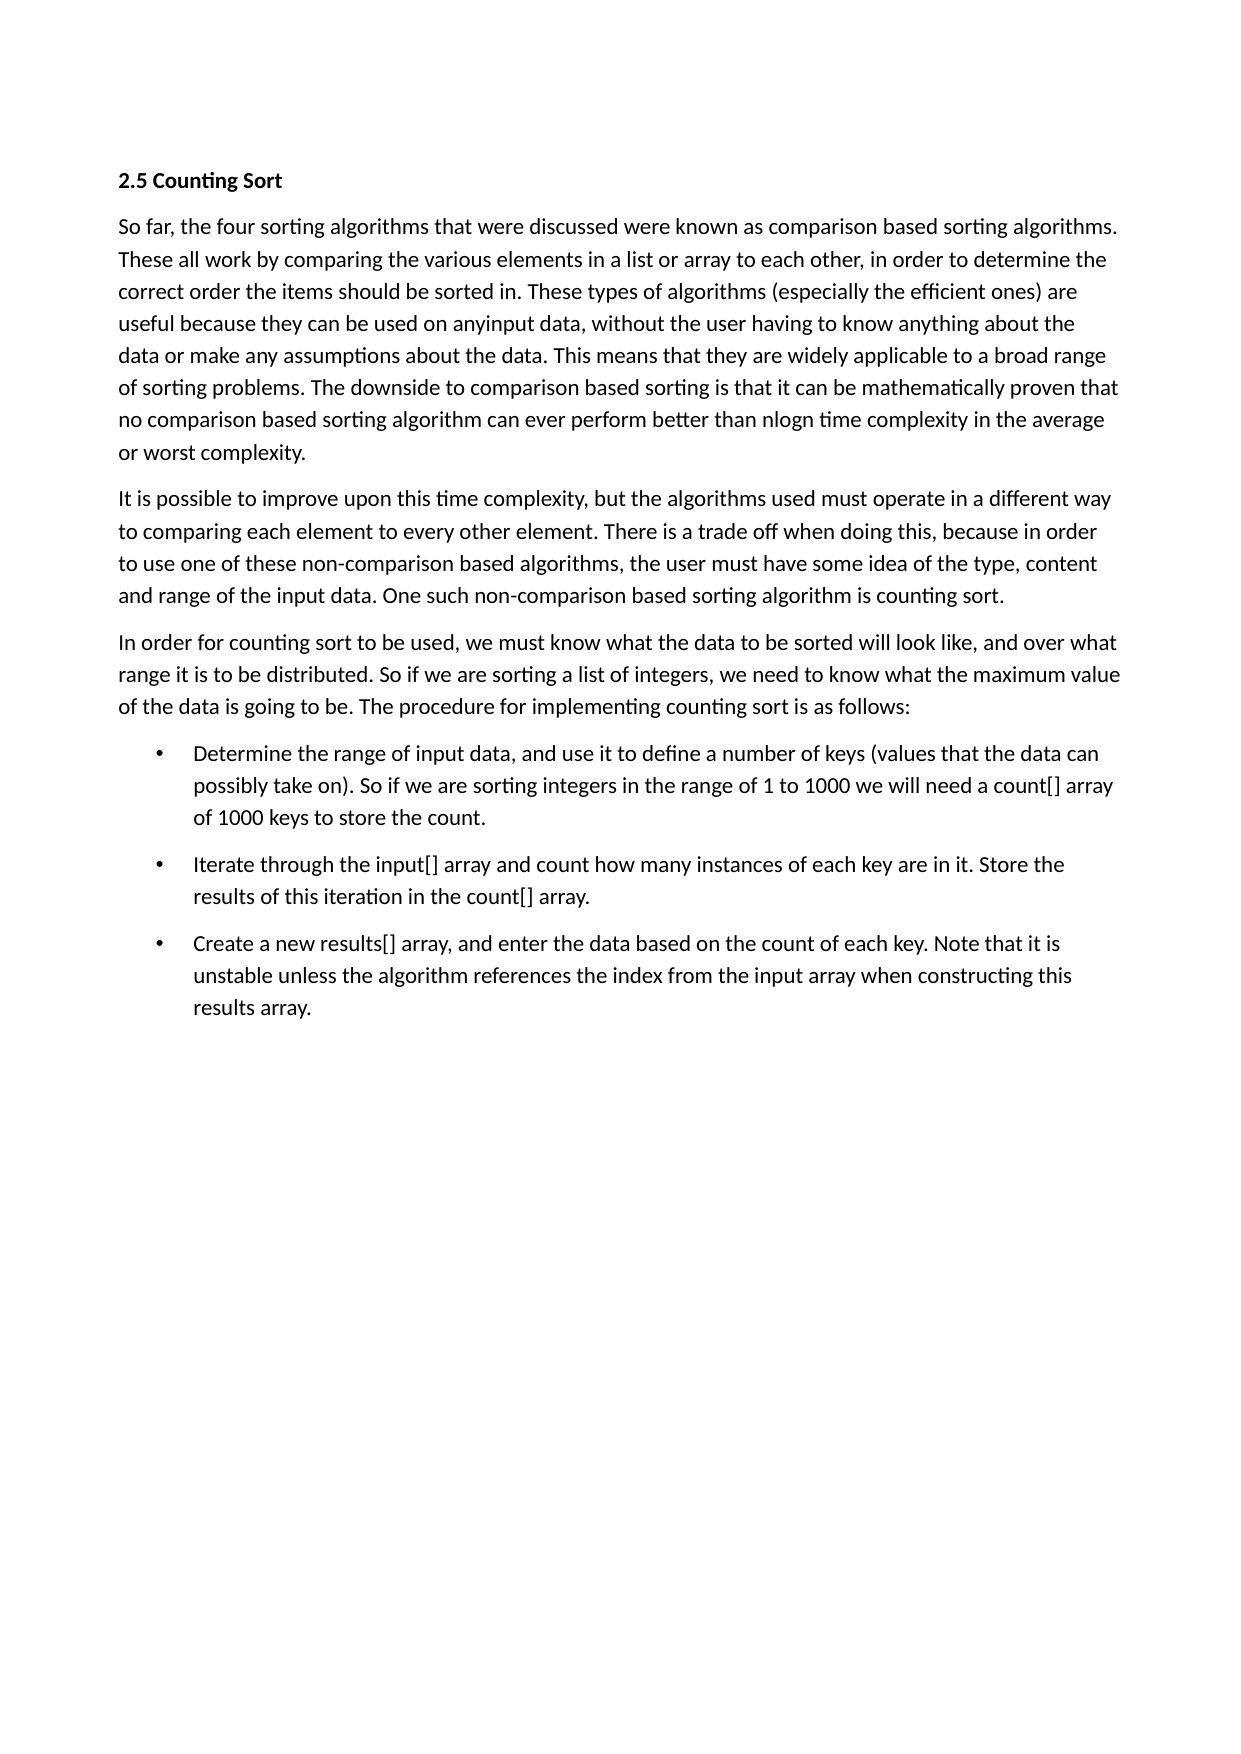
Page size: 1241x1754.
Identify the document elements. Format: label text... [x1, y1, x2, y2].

list Create a new results[] array, and enter the data based on the count of each key. Note that it is unstable unless the algorithm references the index from the input array when constructing this results array. [156, 929, 1122, 1022]
text In order for counting sort to be used, we must know what the data to be sorted will look like, and over what range it is to be distributed. So if we are sorting a list of integers, we need to know what the maximum value of the data is going to be. The procedure for implementing counting sort is as follows: [118, 628, 1122, 720]
text 2.5 Counting Sort [118, 166, 1122, 194]
list Iterate through the input[] array and count how many instances of each key are in it. Store the results of this iteration in the count[] array. [156, 850, 1122, 910]
text It is possible to improve upon this time complexity, but the algorithms used must operate in a different way to comparing each element to every other element. There is a trade off when doing this, because in order to use one of these non-comparison based algorithms, the user must have some idea of the type, content and range of the input data. One such non-comparison based sorting algorithm is counting sort. [118, 484, 1122, 609]
text So far, the four sorting algorithms that were discussed were known as comparison based sorting algorithms. These all work by comparing the various elements in a list or array to each other, in order to determine the correct order the items should be sorted in. These types of algorithms (especially the efficient ones) are useful because they can be used on anyinput data, without the user having to know anything about the data or make any assumptions about the data. This means that they are widely applicable to a broad range of sorting problems. The downside to comparison based sorting is that it can be mathematically proven that no comparison based sorting algorithm can ever perform better than nlogn time complexity in the average or worst complexity. [118, 212, 1122, 466]
list Determine the range of input data, and use it to define a number of keys (values that the data can possibly take on). So if we are sorting integers in the range of 1 to 1000 we will need a count[] array of 1000 keys to store the count. [156, 739, 1122, 831]
